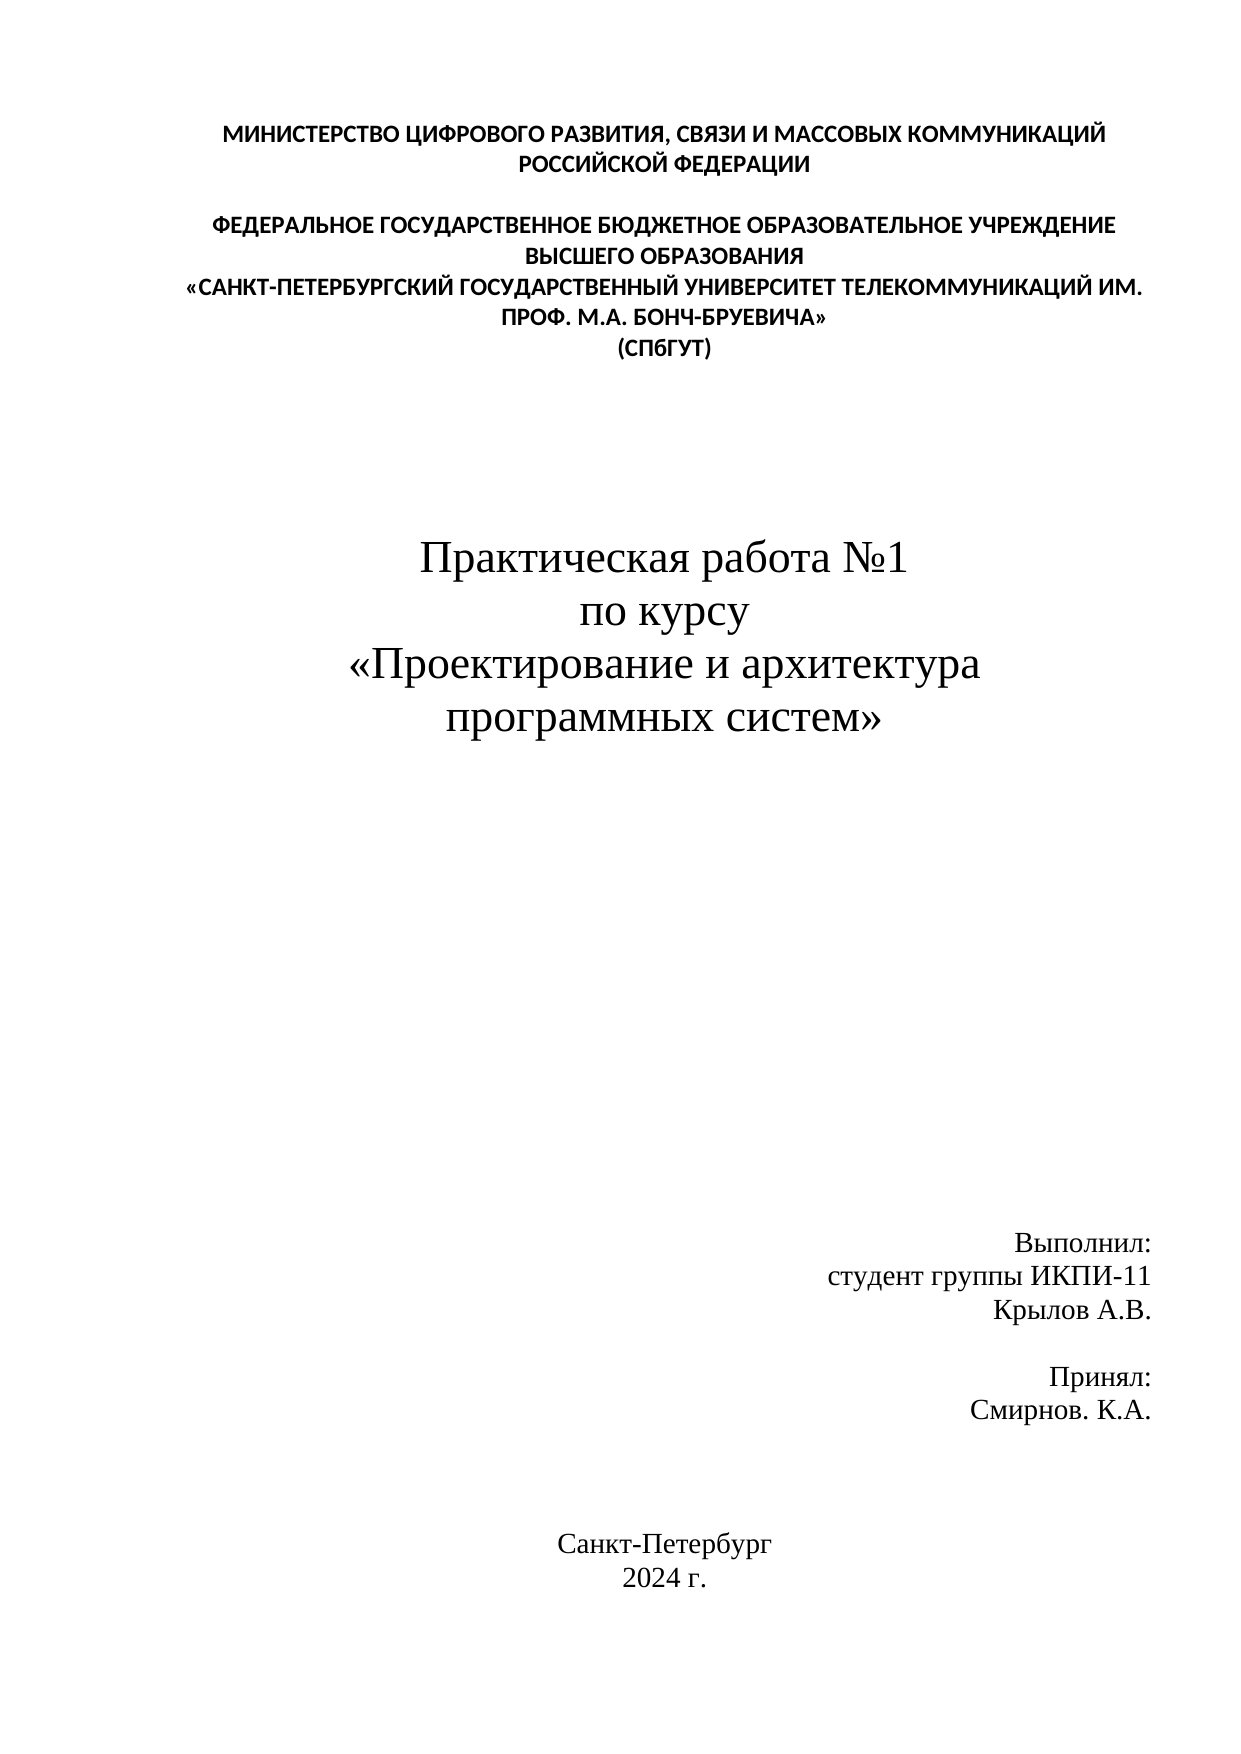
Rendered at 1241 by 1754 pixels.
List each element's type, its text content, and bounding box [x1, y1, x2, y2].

text программных систем» [177, 688, 1152, 741]
text Выполнил: [177, 1225, 1152, 1258]
text Практическая работа №1 [177, 530, 1152, 583]
text МИНИСТЕРСТВО ЦИФРОВОГО РАЗВИТИЯ, СВЯЗИ И МАССОВЫХ КОММУНИКАЦИЙ РОССИЙСКОЙ ФЕДЕРАЦИИ [177, 118, 1152, 179]
text ФЕДЕРАЛЬНОЕ ГОСУДАРСТВЕННОЕ БЮДЖЕТНОЕ ОБРАЗОВАТЕЛЬНОЕ УЧРЕЖДЕНИЕ ВЫСШЕГО ОБРАЗОВАНИЯ [177, 210, 1152, 271]
text (СПбГУТ) [177, 332, 1152, 362]
text по курсу [177, 583, 1152, 635]
text Принял: [177, 1359, 1152, 1392]
text 2024 г. [177, 1560, 1152, 1594]
text «САНКТ-ПЕТЕРБУРГСКИЙ ГОСУДАРСТВЕННЫЙ УНИВЕРСИТЕТ ТЕЛЕКОММУНИКАЦИЙ ИМ. ПРОФ. М.А. БОНЧ-БРУЕВИЧА» [177, 271, 1152, 332]
text Смирнов. К.А. [177, 1392, 1152, 1426]
text студент группы ИКПИ-11 [177, 1258, 1152, 1292]
text Санкт-Петербург [177, 1527, 1152, 1560]
text Крылов А.В. [177, 1292, 1152, 1325]
text «Проектирование и архитектура [177, 635, 1152, 688]
